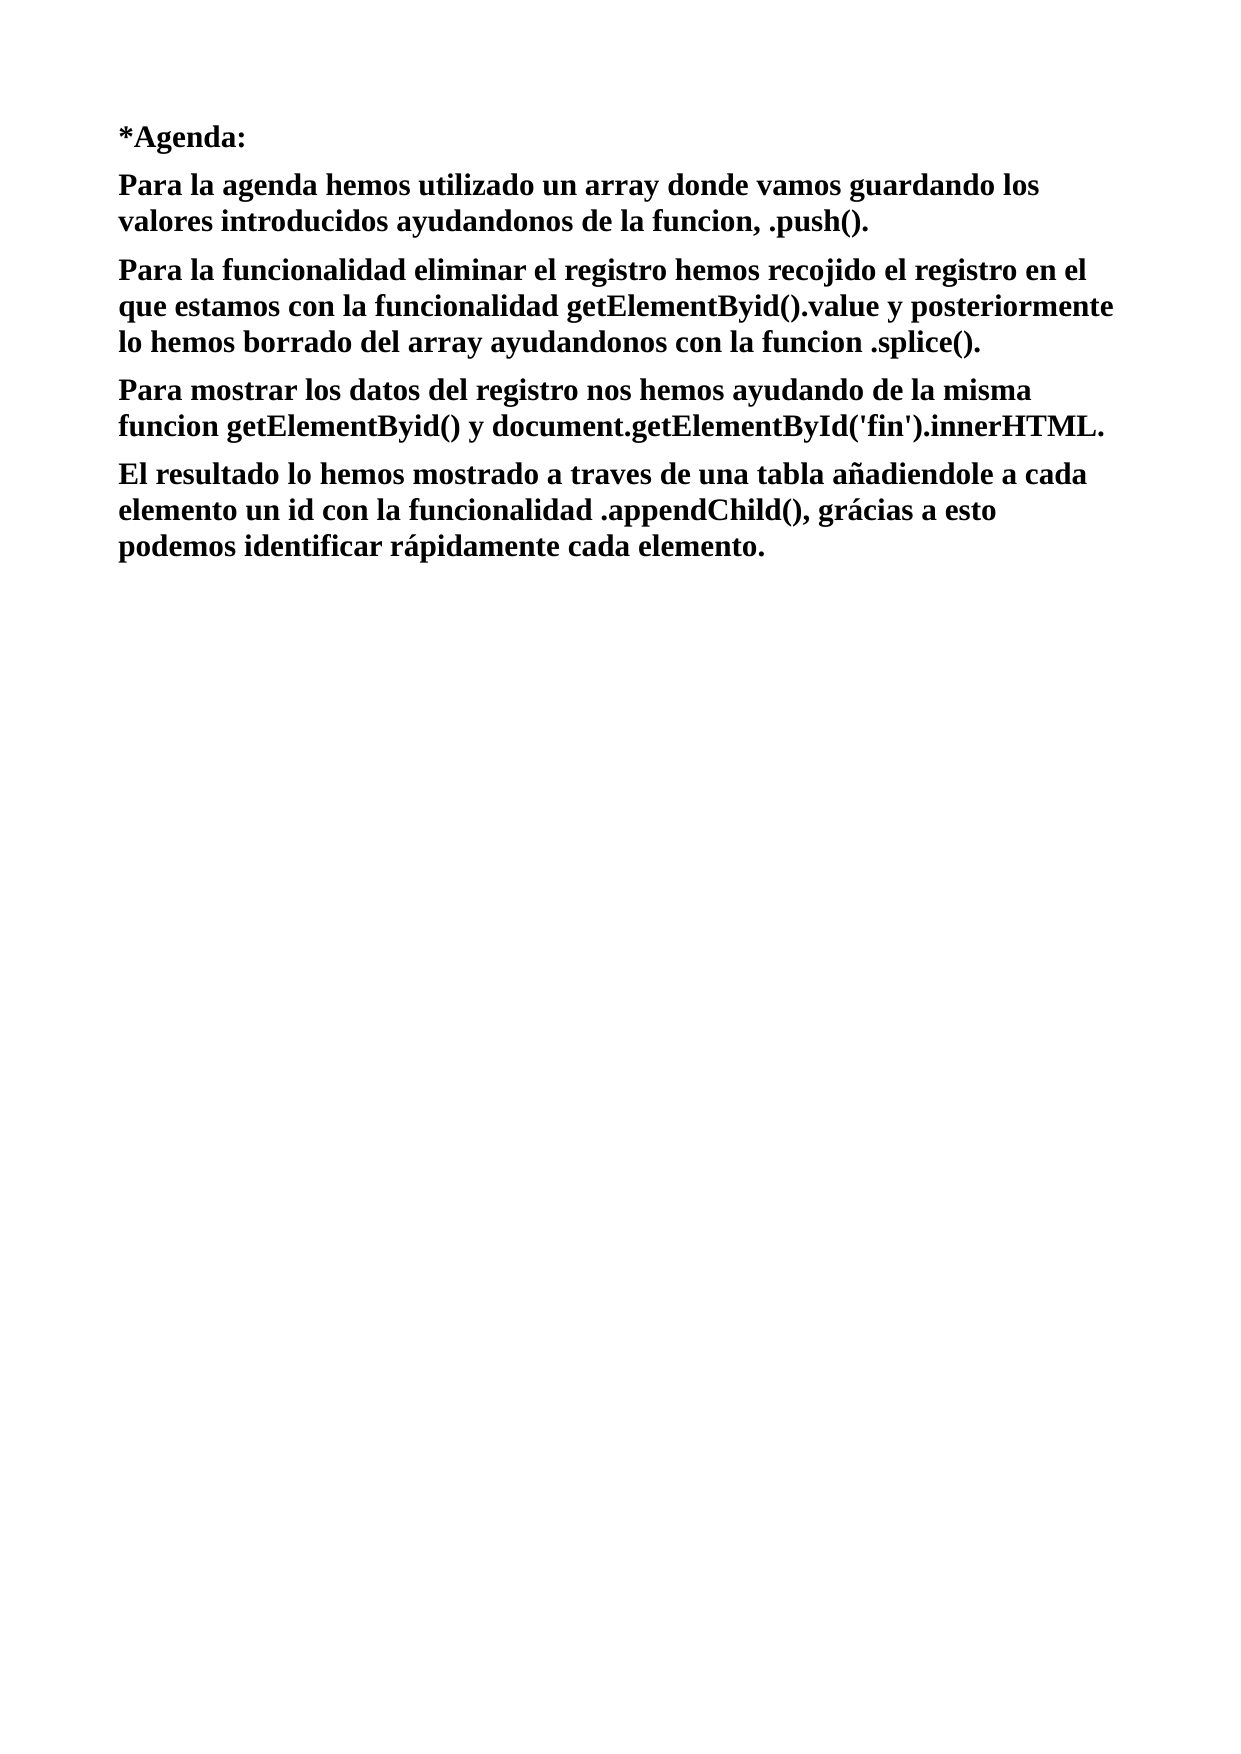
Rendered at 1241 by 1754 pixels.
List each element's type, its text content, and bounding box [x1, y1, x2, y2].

text Para la agenda hemos utilizado un array donde vamos guardando los valores introducidos ayudandonos de la funcion, .push(). [118, 167, 1122, 238]
text El resultado lo hemos mostrado a traves de una tabla añadiendole a cada elemento un id con la funcionalidad .appendChild(), grácias a esto podemos identificar rápidamente cada elemento. [118, 456, 1122, 563]
text Para mostrar los datos del registro nos hemos ayudando de la misma funcion getElementByid() y document.getElementById('fin').innerHTML. [118, 371, 1122, 443]
text Para la funcionalidad eliminar el registro hemos recojido el registro en el que estamos con la funcionalidad getElementByid().value y posteriormente lo hemos borrado del array ayudandonos con la funcion .splice(). [118, 251, 1122, 359]
text *Agenda: [118, 118, 1122, 154]
